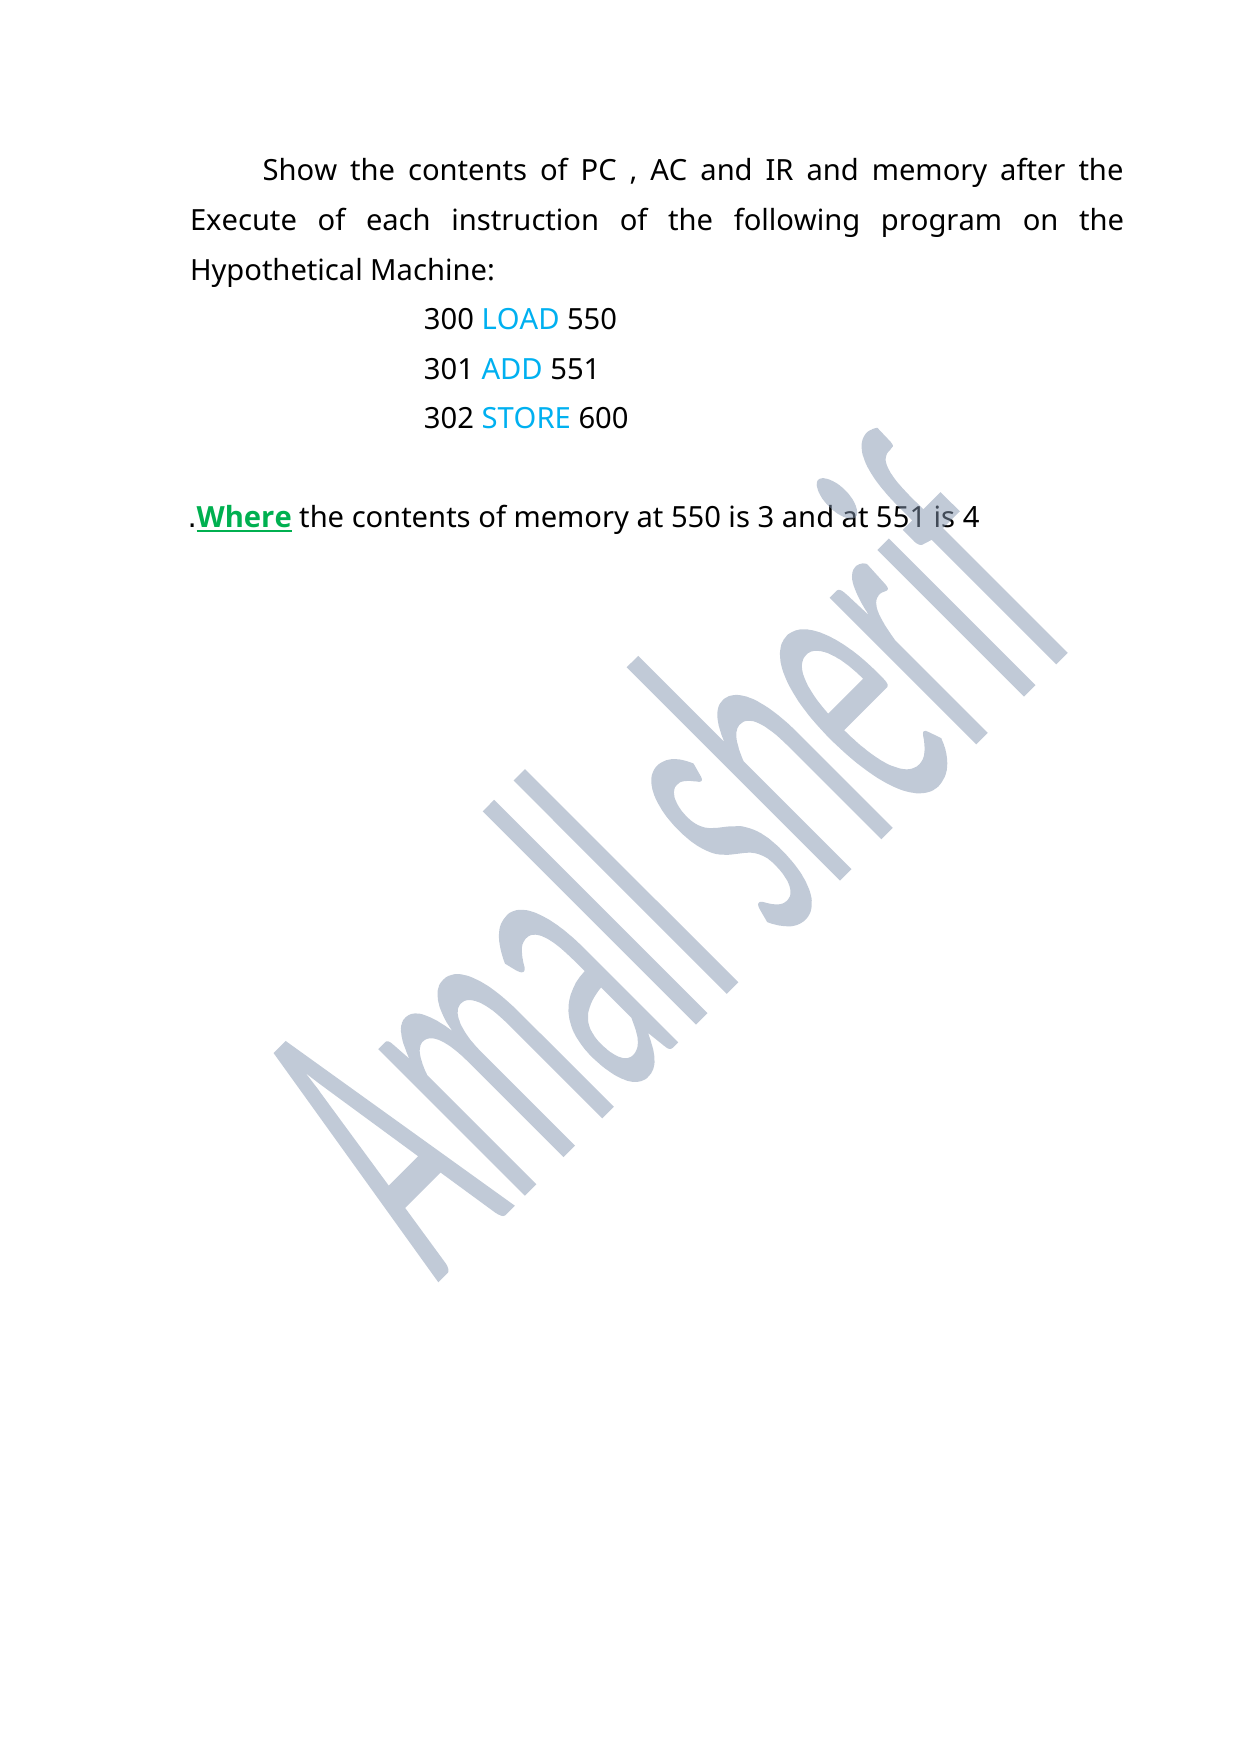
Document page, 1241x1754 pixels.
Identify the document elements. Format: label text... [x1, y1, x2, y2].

list Show the contents of PC , AC and IR and memory after the Execute of each instruction of the following program on the Hypothetical Machine: [190, 149, 1125, 288]
list 302 STORE 600 [424, 397, 1125, 437]
list Where the contents of memory at 550 is 3 and at 551 is 4. [944, 497, 1123, 536]
list Where the contents of memory at 550 is 3 and at 551 is 4. [187, 497, 911, 536]
list 301 ADD 551 [424, 348, 1125, 388]
list 300 LOAD 550 [424, 298, 1125, 338]
